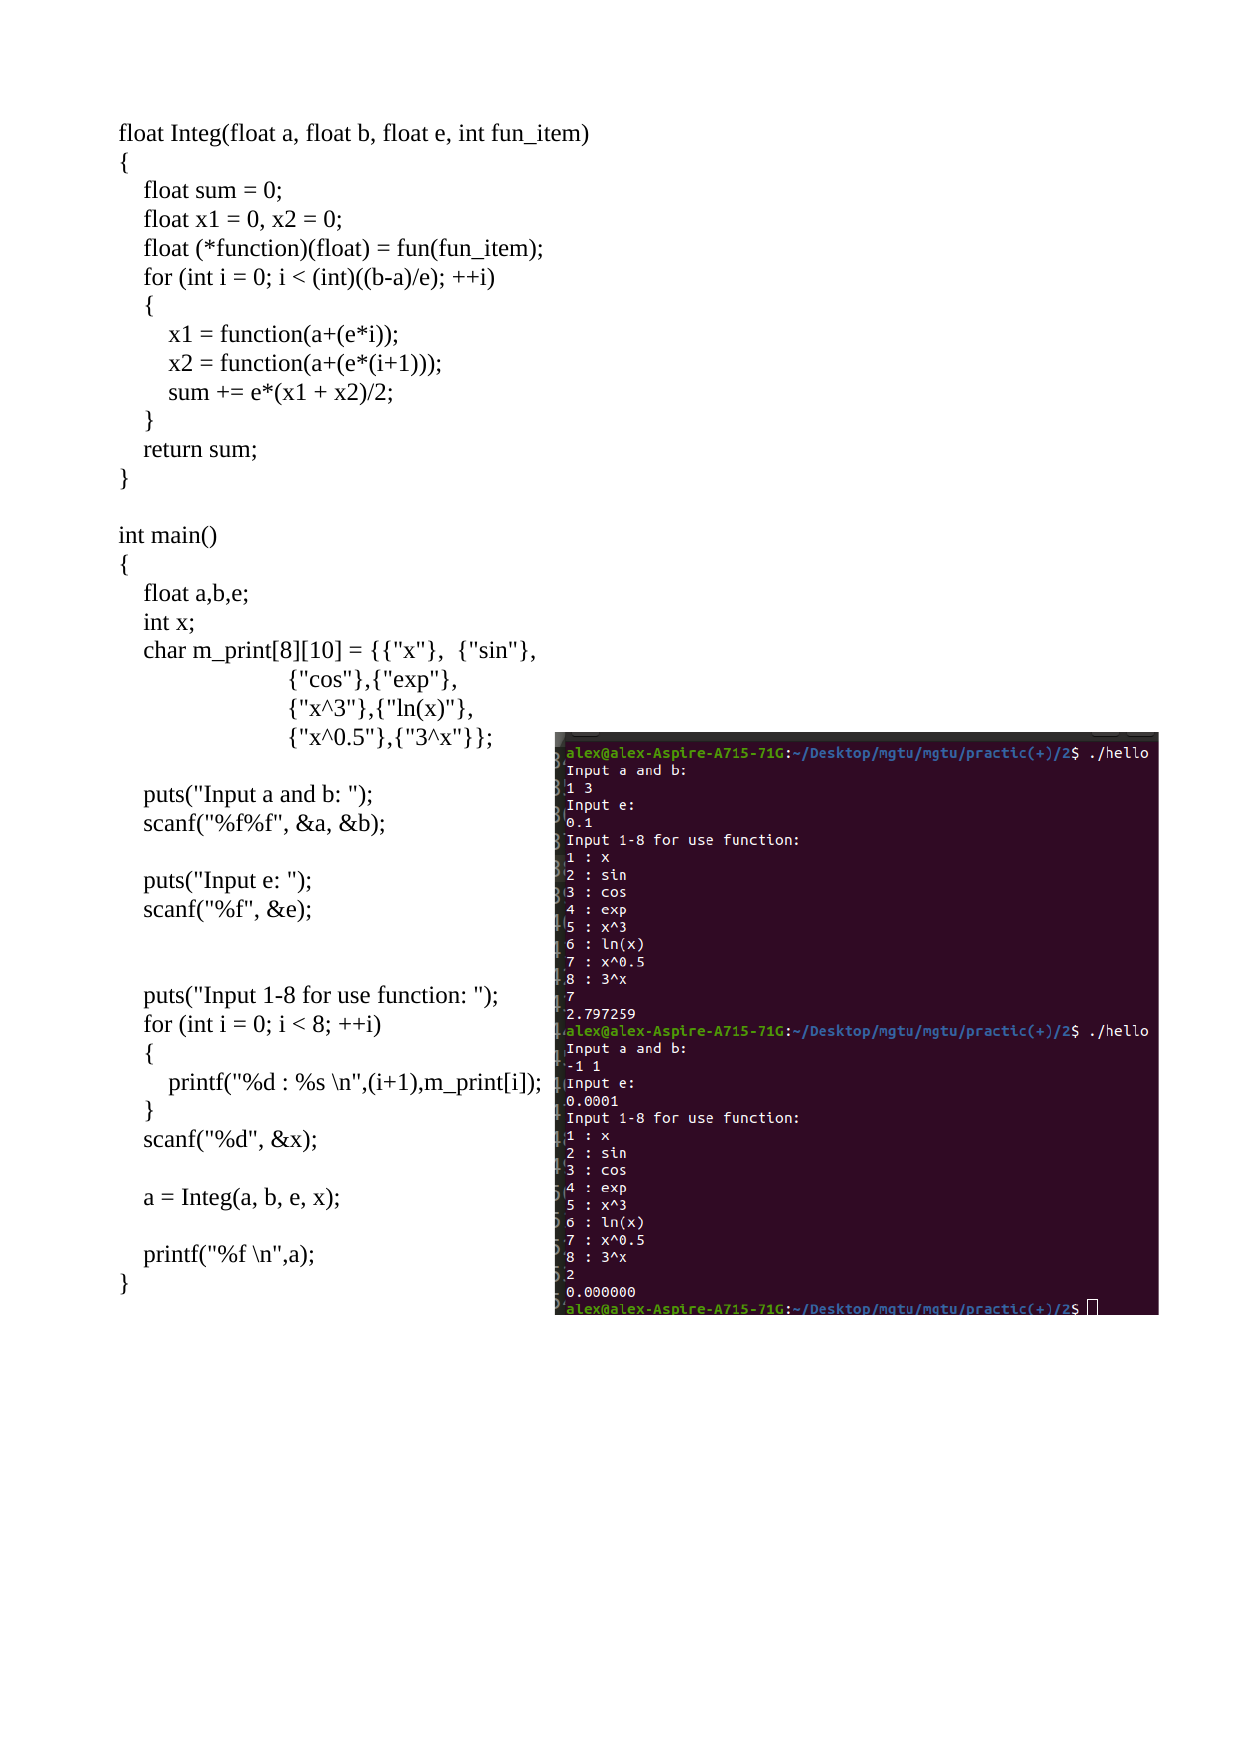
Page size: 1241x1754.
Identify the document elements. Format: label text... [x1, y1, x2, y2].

text sum += e*(x1 + x2)/2; [118, 377, 1122, 406]
text {"x^3"},{"ln(x)"}, [118, 693, 1122, 722]
text scanf("%d", &x); [118, 1124, 554, 1153]
text } [118, 406, 1122, 434]
text char m_print[8][10] = {{"x"}, {"sin"}, [118, 636, 1122, 664]
text [638, 1067, 1122, 1096]
text [638, 1096, 1122, 1124]
text [638, 779, 1122, 808]
text float Integ(float a, float b, float e, int fun_item) [118, 118, 1122, 147]
text [638, 1038, 1122, 1067]
text {"x^0.5"},{"3^x"}}; [118, 722, 1122, 751]
text { [118, 549, 1122, 578]
text [638, 1182, 1122, 1211]
text x2 = function(a+(e*(i+1))); [118, 348, 1122, 377]
text printf("%f \n",a); [118, 1239, 554, 1268]
text [638, 981, 1122, 1009]
text } [118, 1096, 554, 1124]
text x1 = function(a+(e*i)); [118, 319, 1122, 348]
text puts("Input a and b: "); [118, 779, 554, 808]
text float sum = 0; [118, 176, 1122, 204]
text } [118, 463, 1122, 492]
text [638, 894, 1122, 923]
text { [118, 147, 1122, 176]
text float (*function)(float) = fun(fun_item); [118, 233, 1122, 262]
text [638, 1268, 1122, 1297]
text printf("%d : %s \n",(i+1),m_print[i]); [118, 1067, 554, 1096]
text float a,b,e; [118, 578, 1122, 607]
text for (int i = 0; i < 8; ++i) [118, 1009, 554, 1038]
text {"cos"},{"exp"}, [118, 664, 1122, 693]
text [638, 1124, 1122, 1153]
text [638, 1239, 1122, 1268]
text [638, 808, 1122, 837]
text int x; [118, 607, 1122, 636]
text puts("Input 1-8 for use function: "); [118, 981, 554, 1009]
text [638, 1009, 1122, 1038]
text scanf("%f%f", &a, &b); [118, 808, 554, 837]
text puts("Input e: "); [118, 866, 554, 894]
text { [118, 291, 1122, 319]
text for (int i = 0; i < (int)((b-a)/e); ++i) [118, 262, 1122, 291]
text scanf("%f", &e); [118, 894, 554, 923]
text return sum; [118, 434, 1122, 463]
text { [118, 1038, 554, 1067]
picture [554, 732, 638, 1315]
text float x1 = 0, x2 = 0; [118, 204, 1122, 233]
text int main() [118, 521, 1122, 549]
text } [118, 1268, 554, 1297]
text [638, 866, 1122, 894]
text a = Integ(a, b, e, x); [118, 1182, 554, 1211]
